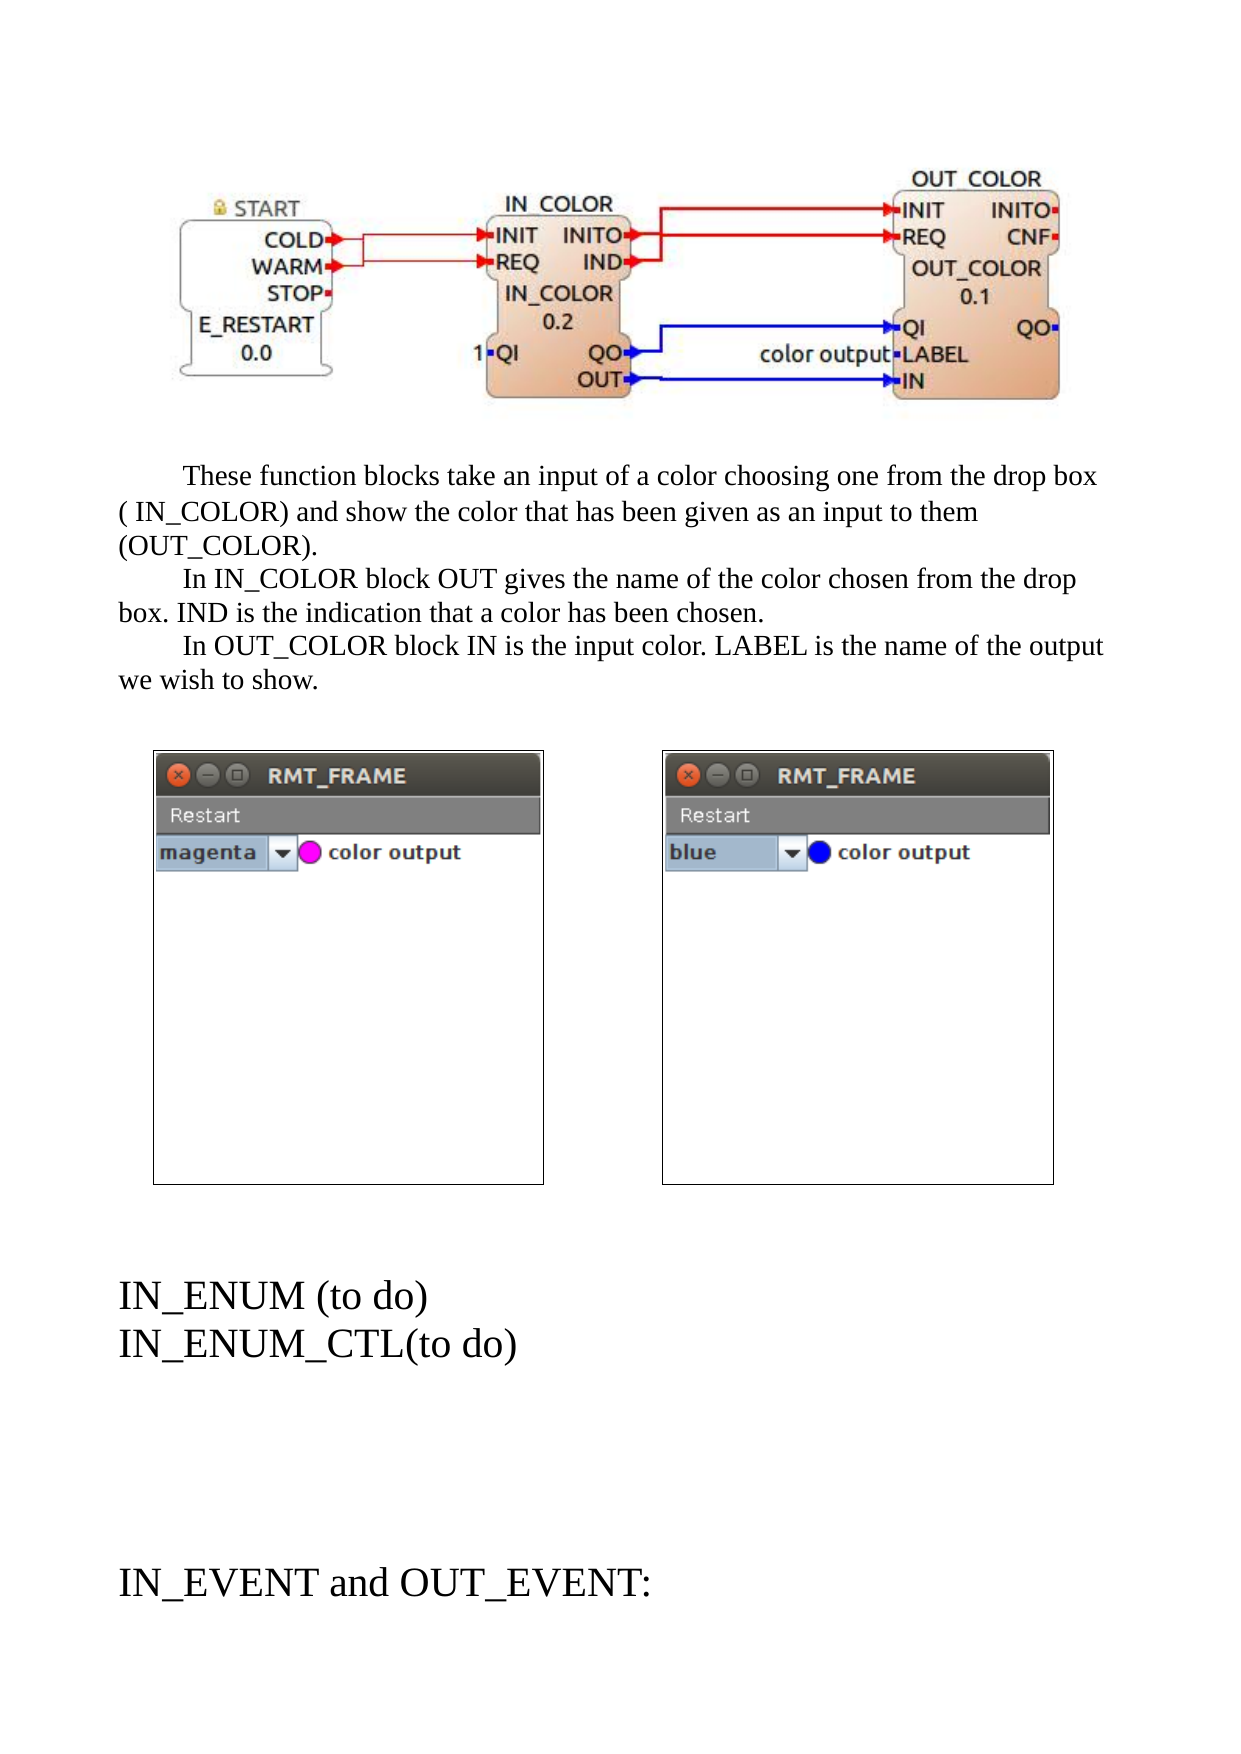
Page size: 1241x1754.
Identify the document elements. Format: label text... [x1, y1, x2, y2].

text In IN_COLOR block OUT gives the name of the color chosen from the drop box. IND is the indication that a color has been chosen. [118, 561, 1122, 628]
text IN_ENUM_CTL(to do) [118, 1318, 1122, 1366]
text In OUT_COLOR block IN is the input color. LABEL is the name of the output we wish to show. [118, 628, 1122, 695]
picture [665, 753, 1050, 1182]
text These function blocks take an input of a color choosing one from the drop box ( IN_COLOR) and show the color that has been given as an input to them (OUT_COLOR). [118, 118, 1122, 561]
picture [156, 753, 541, 1182]
text IN_EVENT and OUT_EVENT: [118, 1558, 1122, 1606]
picture [133, 118, 1107, 447]
text IN_ENUM (to do) [118, 1270, 1122, 1318]
